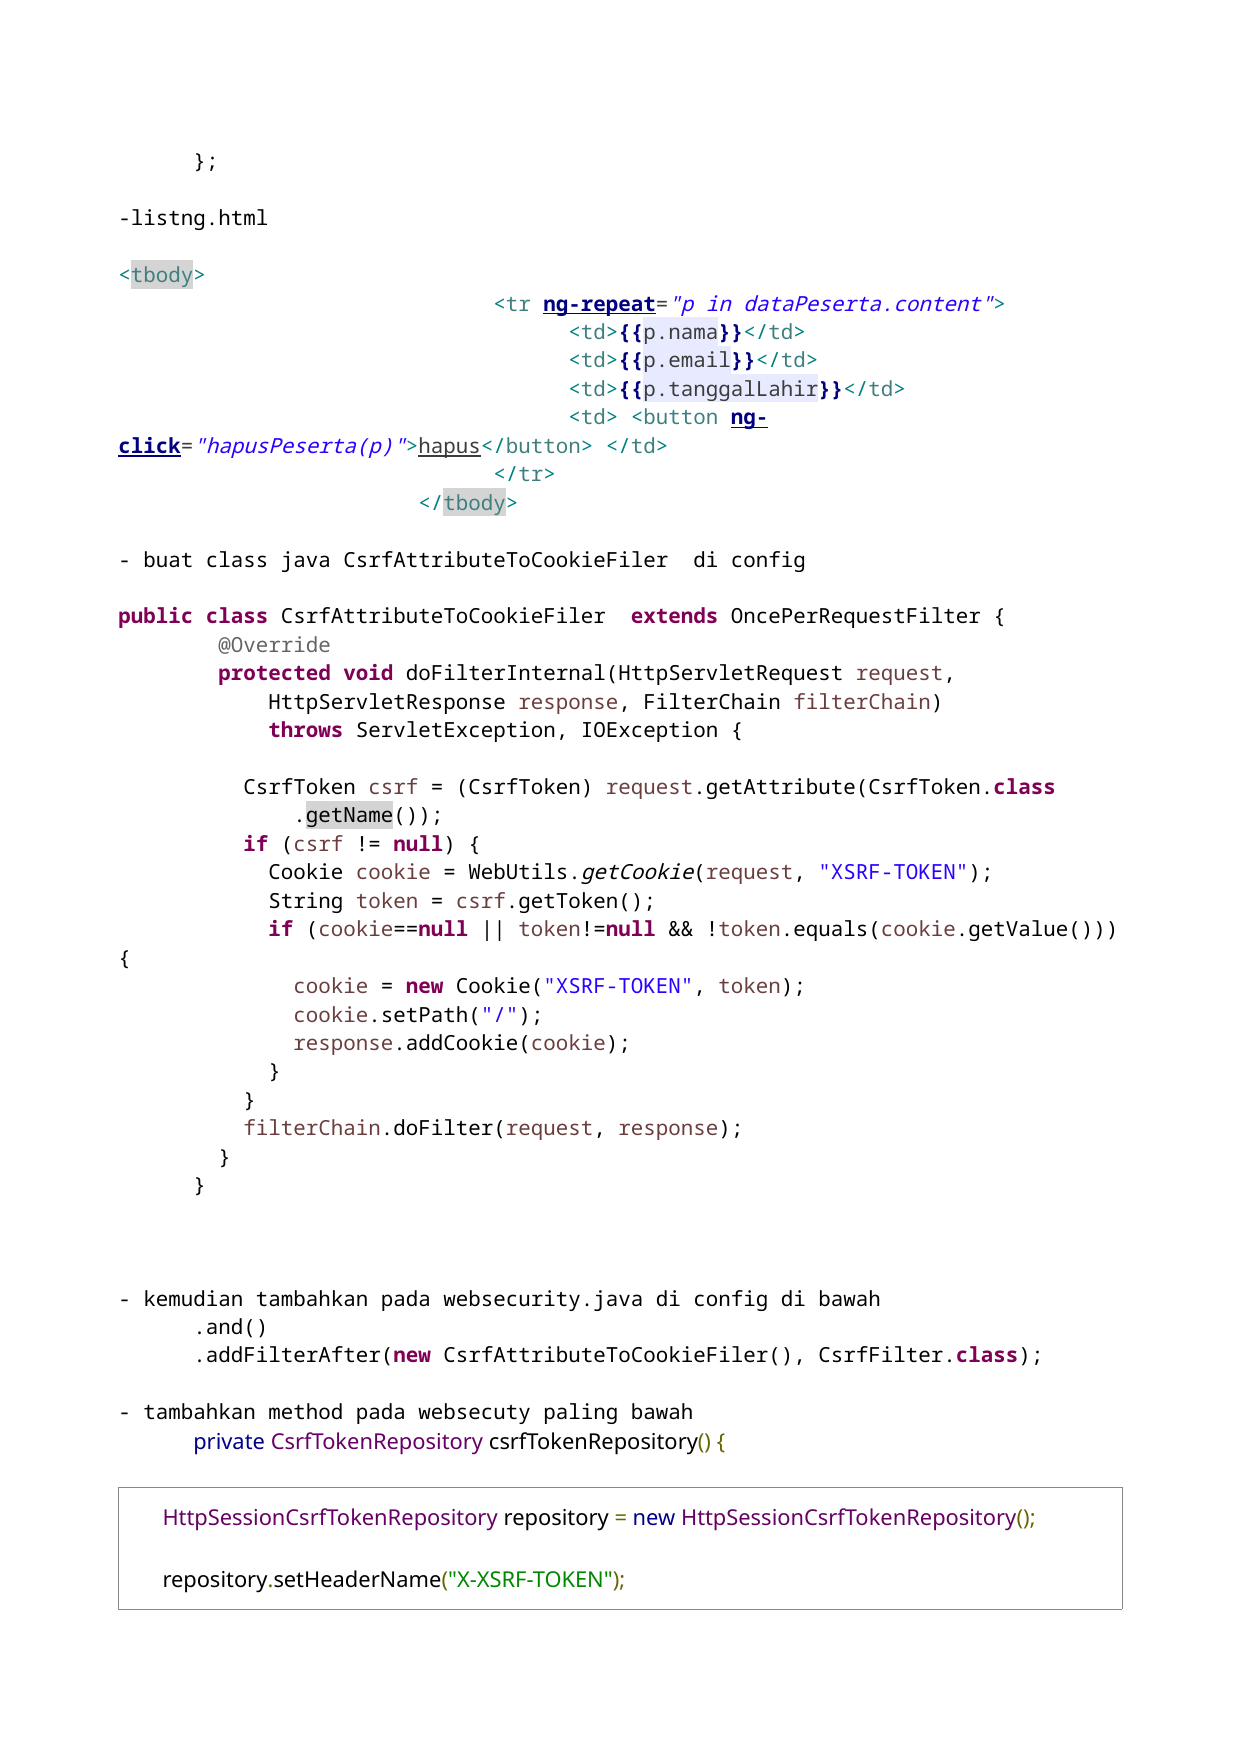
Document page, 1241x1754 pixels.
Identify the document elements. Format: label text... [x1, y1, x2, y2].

text public class CsrfAttributeToCookieFiler extends OncePerRequestFilter { [118, 602, 1122, 630]
text - kemudian tambahkan pada websecurity.java di config di bawah [118, 1284, 1122, 1312]
text protected void doFilterInternal(HttpServletRequest request, [118, 658, 1122, 687]
text </tbody> [118, 488, 1122, 516]
text @Override [118, 630, 1122, 658]
text </tr> [118, 459, 1122, 488]
text HttpServletResponse response, FilterChain filterChain) [118, 687, 1122, 715]
text if (cookie==null || token!=null && !token.equals(cookie.getValue())) { [118, 914, 1122, 971]
text cookie = new Cookie("XSRF-TOKEN", token); [118, 971, 1122, 1000]
text cookie.setPath("/"); [118, 1000, 1122, 1028]
text - tambahkan method pada websecuty paling bawah [118, 1397, 1122, 1426]
text -listng.html [118, 203, 1122, 232]
text Cookie cookie = WebUtils.getCookie(request, "XSRF-TOKEN"); [118, 857, 1122, 886]
text <td> <button ng-click="hapusPeserta(p)">hapus</button> </td> [118, 402, 1122, 459]
text }; [118, 147, 1122, 175]
text } [118, 1142, 1122, 1170]
text CsrfToken csrf = (CsrfToken) request.getAttribute(CsrfToken.class [118, 772, 1122, 801]
text .and() [118, 1312, 1122, 1341]
text <tr ng-repeat="p in dataPeserta.content"> [118, 289, 1122, 317]
text repository.setHeaderName("X-XSRF-TOKEN"); [119, 1549, 1122, 1609]
text - buat class java CsrfAttributeToCookieFiler di config [118, 545, 1122, 573]
text throws ServletException, IOException { [118, 715, 1122, 744]
text <td>{{p.nama}}</td> [118, 317, 1122, 346]
text } [118, 1170, 1122, 1199]
text <td>{{p.email}}</td> [118, 346, 1122, 374]
text } [118, 1057, 1122, 1085]
text <td>{{p.tanggalLahir}}</td> [118, 374, 1122, 402]
text .getName()); [118, 801, 1122, 829]
text HttpSessionCsrfTokenRepository repository = new HttpSessionCsrfTokenRepository(); [119, 1488, 1122, 1532]
text response.addCookie(cookie); [118, 1028, 1122, 1057]
text .addFilterAfter(new CsrfAttributeToCookieFiler(), CsrfFilter.class); [118, 1341, 1122, 1369]
text if (csrf != null) { [118, 829, 1122, 857]
text private CsrfTokenRepository csrfTokenRepository() { [118, 1426, 1122, 1456]
text String token = csrf.getToken(); [118, 886, 1122, 914]
text } [118, 1085, 1122, 1113]
text <tbody> [118, 260, 1122, 289]
text filterChain.doFilter(request, response); [118, 1113, 1122, 1142]
